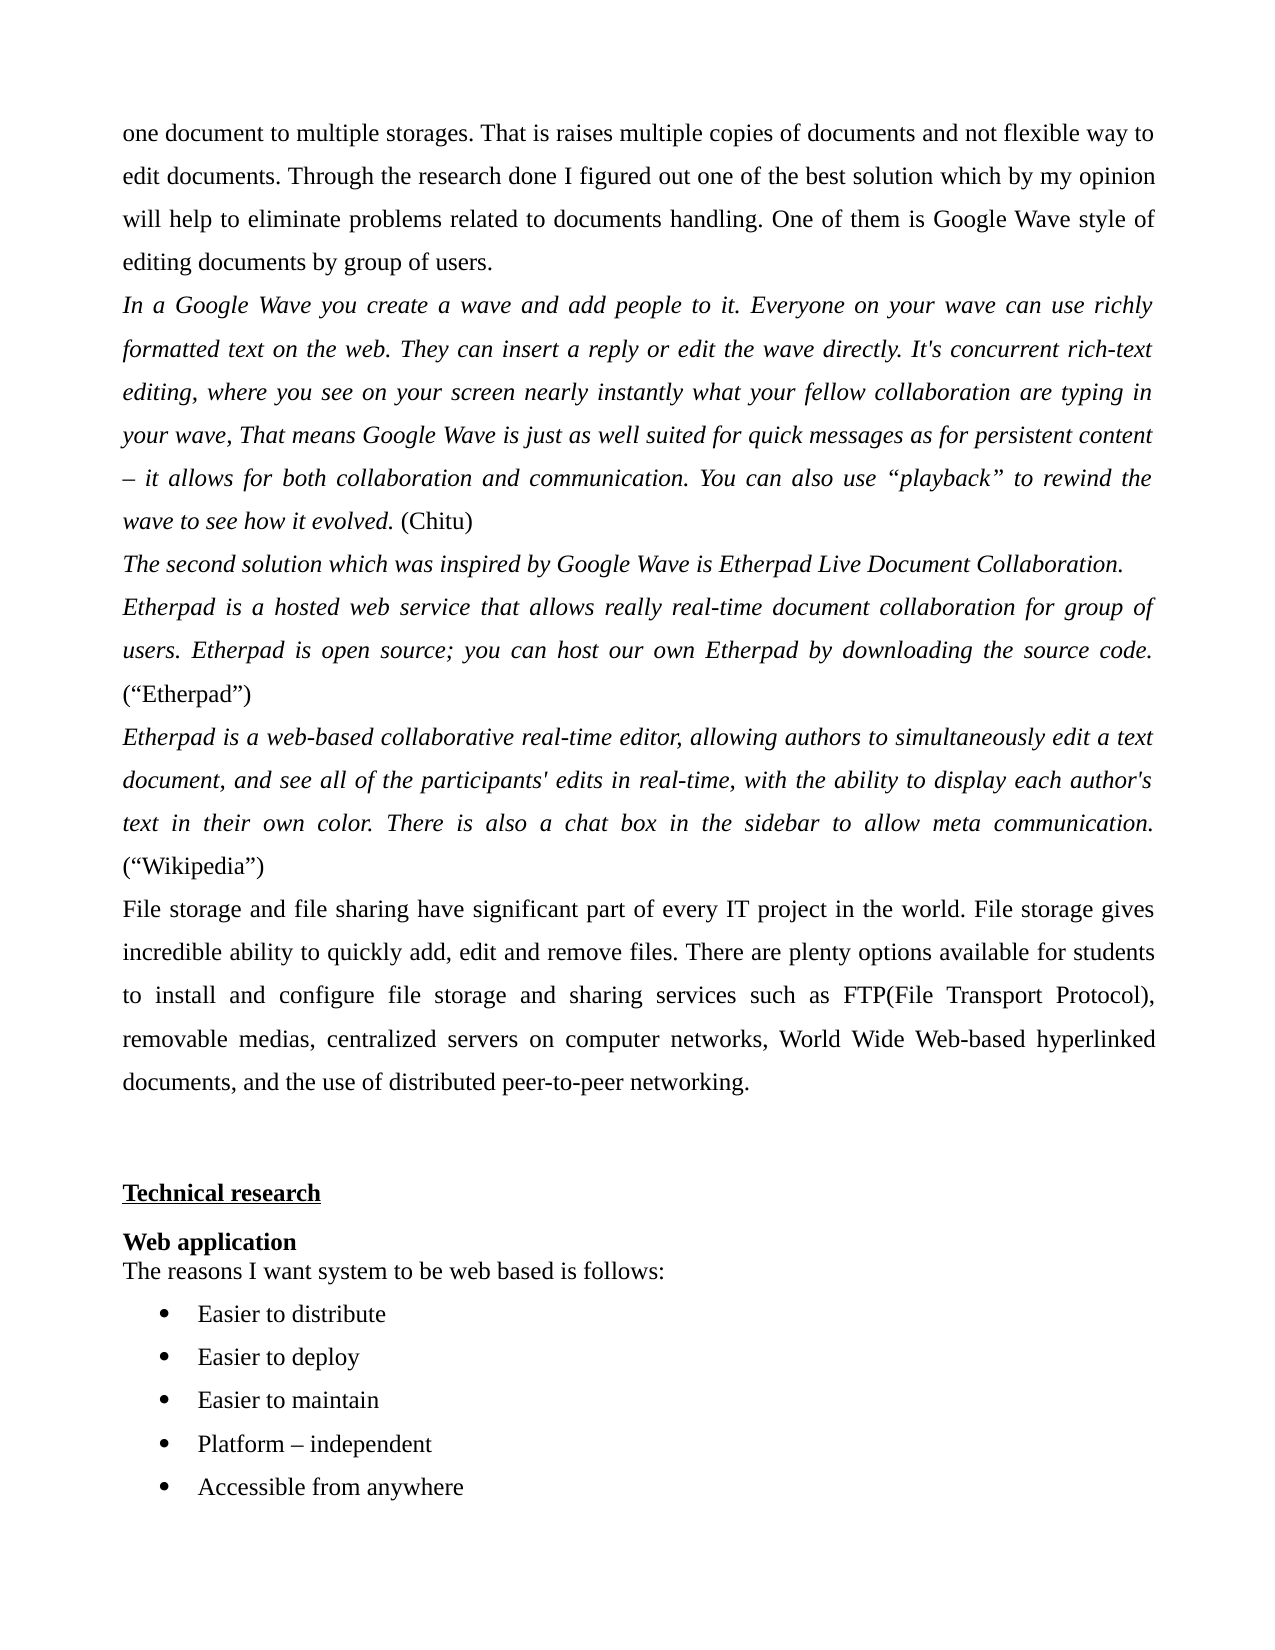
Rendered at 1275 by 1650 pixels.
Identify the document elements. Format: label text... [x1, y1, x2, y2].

text File storage and file sharing have significant part of every IT project in the world. File storage gives incredible ability to quickly add, edit and remove files. There are plenty options available for students to install and configure file storage and sharing services such as FTP(File Transport Protocol), removable medias, centralized servers on computer networks, World Wide Web-based hyperlinked documents, and the use of distributed peer-to-peer networking. [122, 894, 1156, 1096]
list Easier to maintain [160, 1386, 1156, 1414]
text Web application [122, 1227, 1156, 1256]
list Easier to distribute [160, 1299, 1156, 1328]
text Etherpad is a hosted web service that allows really real-time document collaboration for group of users. Etherpad is open source; you can host our own Etherpad by downloading the source code. (“Etherpad”) [122, 592, 1156, 707]
subtitle Technical research [122, 1178, 1156, 1207]
text one document to multiple storages. That is raises multiple copies of documents and not flexible way to edit documents. Through the research done I figured out one of the best solution which by my opinion will help to eliminate problems related to documents handling. One of them is Google Wave style of editing documents by group of users. [122, 118, 1156, 276]
list Platform – independent [160, 1429, 1156, 1457]
list Accessible from anywhere [160, 1472, 1156, 1501]
text In a Google Wave you create a wave and add people to it. Everyone on your wave can use richly formatted text on the web. They can insert a reply or edit the wave directly. It's concurrent rich-text editing, where you see on your screen nearly instantly what your fellow collaboration are typing in your wave, That means Google Wave is just as well suited for quick messages as for persistent content – it allows for both collaboration and communication. You can also use “playback” to rewind the wave to see how it evolved. (Chitu) [122, 291, 1156, 535]
text Etherpad is a web-based collaborative real-time editor, allowing authors to simultaneously edit a text document, and see all of the participants' edits in real-time, with the ability to display each author's text in their own color. There is also a chat box in the sidebar to allow meta communication.(“Wikipedia”) [122, 722, 1156, 880]
text The reasons I want system to be web based is follows: [122, 1256, 1156, 1285]
text The second solution which was inspired by Google Wave is Etherpad Live Document Collaboration. [122, 549, 1156, 578]
list Easier to deploy [160, 1342, 1156, 1371]
